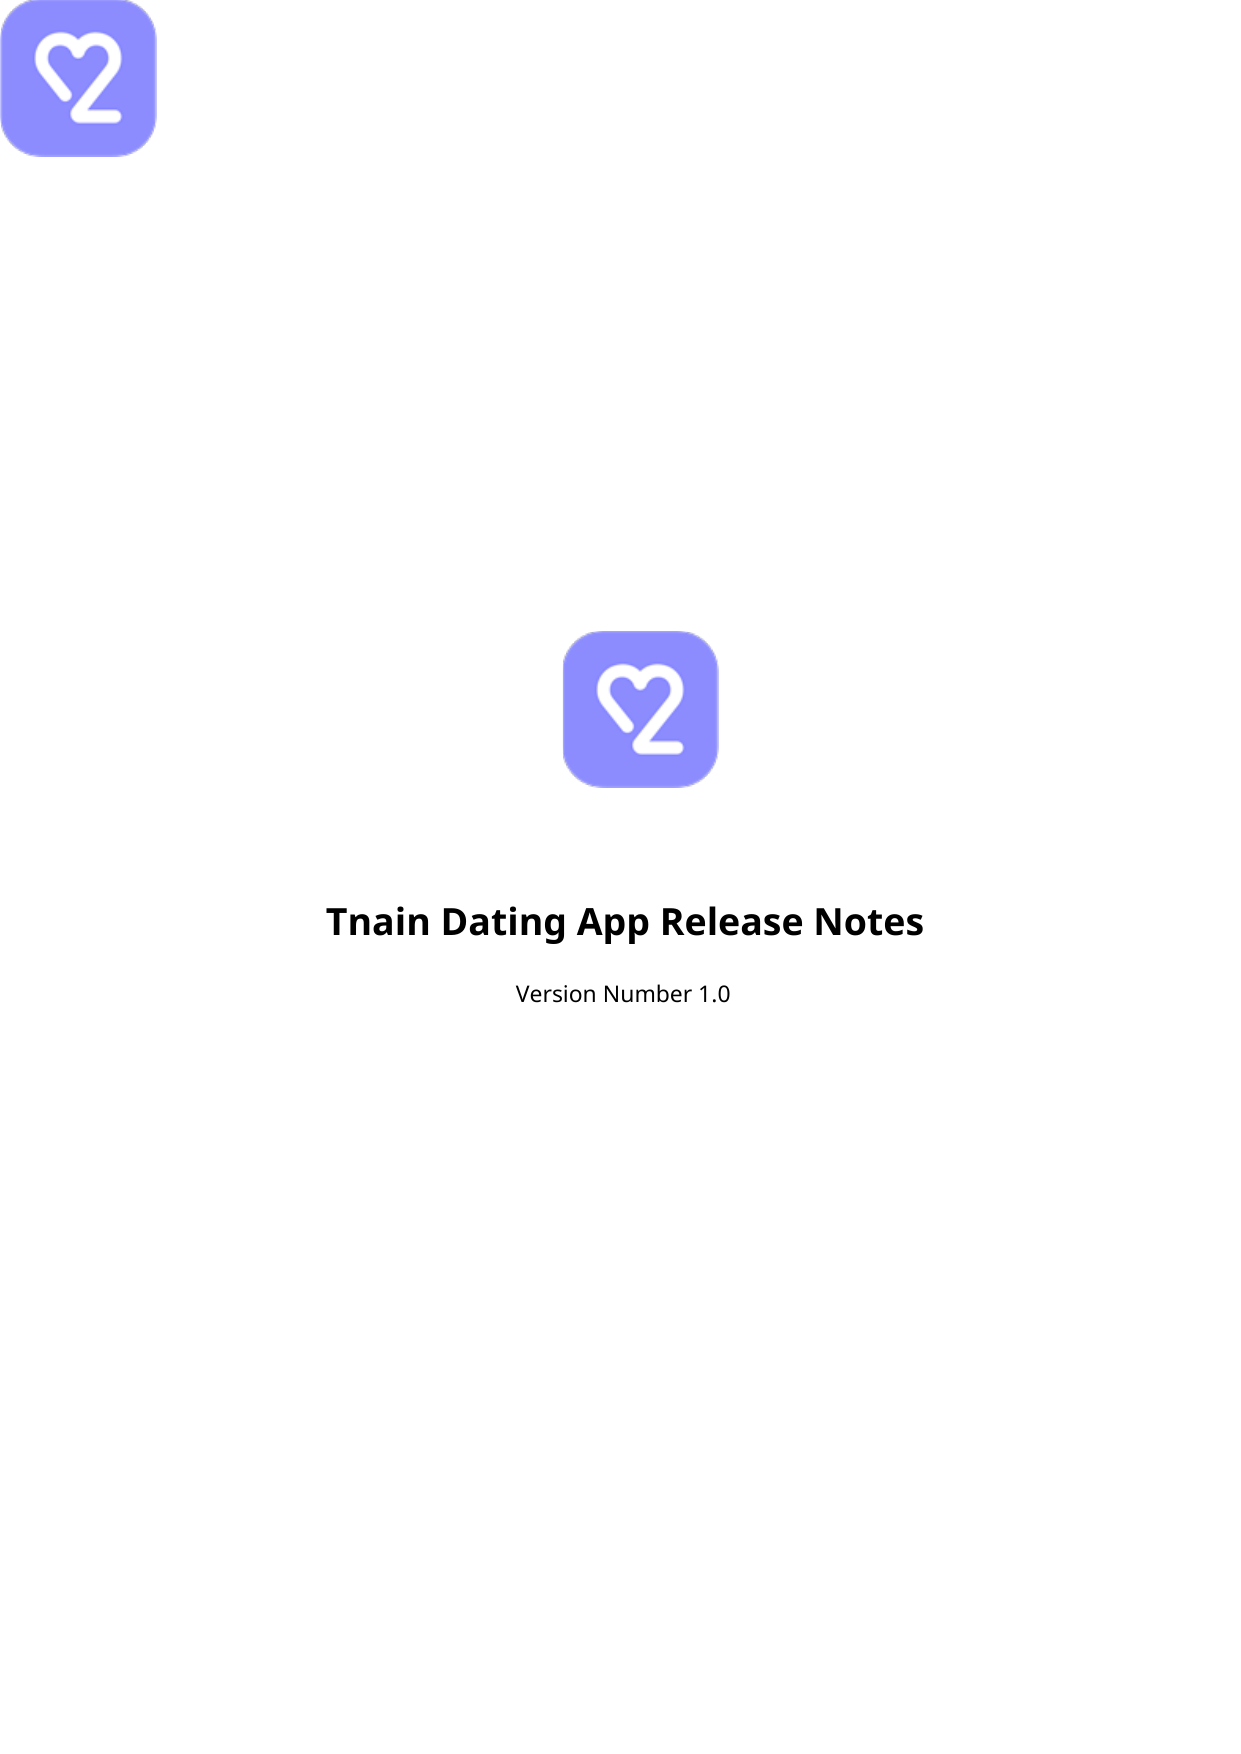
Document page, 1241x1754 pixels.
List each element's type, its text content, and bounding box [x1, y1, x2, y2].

text Version Number 1.0 [118, 977, 1122, 1009]
picture [562, 631, 719, 788]
picture [0, 0, 157, 157]
text Tnain Dating App Release Notes [118, 895, 1122, 946]
